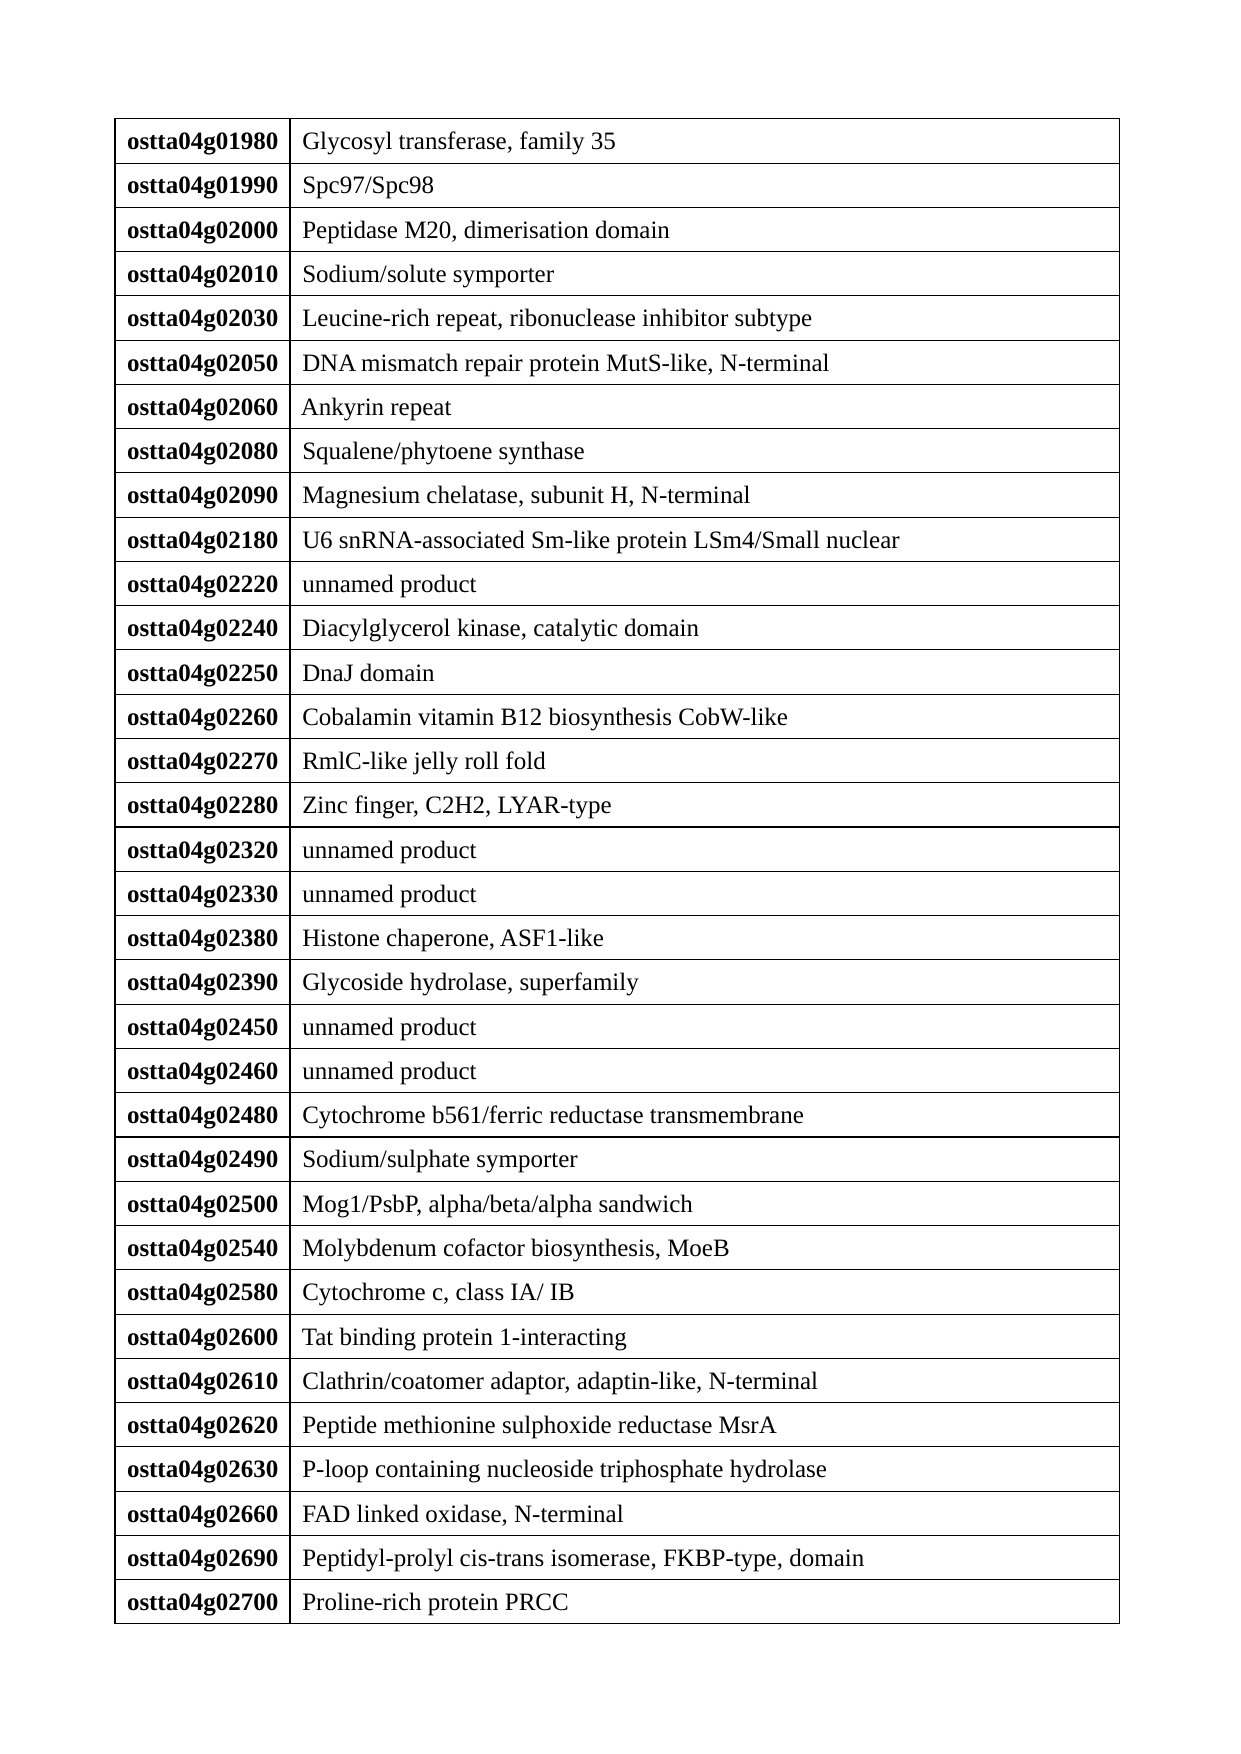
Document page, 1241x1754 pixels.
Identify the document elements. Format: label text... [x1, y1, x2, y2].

table_cell ostta04g02700 [116, 1580, 289, 1623]
table_cell FAD linked oxidase, N-terminal [291, 1492, 1119, 1535]
table_cell Tat binding protein 1-interacting [291, 1315, 1119, 1358]
table_cell ostta04g02030 [116, 296, 289, 339]
table_cell Peptidase M20, dimerisation domain [291, 208, 1119, 251]
table_cell ostta04g02330 [116, 872, 289, 915]
table_cell ostta04g02220 [116, 562, 289, 605]
table_cell ostta04g02320 [116, 828, 289, 871]
table_cell ostta04g02600 [116, 1315, 289, 1358]
table_cell ostta04g02180 [116, 518, 289, 561]
table_cell ostta04g02450 [116, 1005, 289, 1048]
table_cell ostta04g02620 [116, 1403, 289, 1446]
table_cell Squalene/phytoene synthase [291, 429, 1119, 472]
table_cell ostta04g02460 [116, 1049, 289, 1092]
table_cell ostta04g02050 [116, 341, 289, 384]
table_cell Cytochrome c, class IA/ IB [291, 1270, 1119, 1313]
table_cell ostta04g02010 [116, 252, 289, 295]
table_cell DnaJ domain [291, 650, 1119, 694]
table_cell unnamed product [291, 1005, 1119, 1048]
table_cell ostta04g02500 [116, 1182, 289, 1225]
table_cell ostta04g02240 [116, 606, 289, 649]
table_cell Clathrin/coatomer adaptor, adaptin-like, N-terminal [291, 1359, 1119, 1402]
table_cell Leucine-rich repeat, ribonuclease inhibitor subtype [291, 296, 1119, 339]
table_cell ostta04g02280 [116, 783, 289, 826]
table_cell ostta04g02250 [116, 650, 289, 694]
table_cell Mog1/PsbP, alpha/beta/alpha sandwich [291, 1182, 1119, 1225]
table_cell ostta04g02380 [116, 916, 289, 959]
table_cell Glycoside hydrolase, superfamily [291, 960, 1119, 1003]
table_cell DNA mismatch repair protein MutS-like, N-terminal [291, 341, 1119, 384]
table_cell unnamed product [291, 872, 1119, 915]
table_cell ostta04g02540 [116, 1226, 289, 1269]
table_cell ostta04g02090 [116, 473, 289, 517]
table_cell ostta04g02060 [116, 385, 289, 428]
table_cell ostta04g02580 [116, 1270, 289, 1313]
table_cell ostta04g02630 [116, 1447, 289, 1491]
table_cell P-loop containing nucleoside triphosphate hydrolase [291, 1447, 1119, 1491]
table_cell Cytochrome b561/ferric reductase transmembrane [291, 1093, 1119, 1136]
table_cell RmlC-like jelly roll fold [291, 739, 1119, 782]
table_cell unnamed product [291, 828, 1119, 871]
table_cell ostta04g02270 [116, 739, 289, 782]
table_cell ostta04g02260 [116, 695, 289, 738]
table_cell Zinc finger, C2H2, LYAR-type [291, 783, 1119, 826]
table_cell Spc97/Spc98 [291, 164, 1119, 207]
table_cell ostta04g01980 [116, 119, 289, 162]
table_cell Glycosyl transferase, family 35 [291, 119, 1119, 162]
table_cell ostta04g01990 [116, 164, 289, 207]
table_cell ostta04g02490 [116, 1138, 289, 1181]
table_cell ostta04g02480 [116, 1093, 289, 1136]
table_cell ostta04g02690 [116, 1536, 289, 1579]
table_cell Peptide methionine sulphoxide reductase MsrA [291, 1403, 1119, 1446]
table_cell U6 snRNA-associated Sm-like protein LSm4/Small nuclear [291, 518, 1119, 561]
table_cell Sodium/solute symporter [291, 252, 1119, 295]
table_cell Molybdenum cofactor biosynthesis, MoeB [291, 1226, 1119, 1269]
table_cell Ankyrin repeat [291, 385, 1119, 428]
table_cell Cobalamin vitamin B12 biosynthesis CobW-like [291, 695, 1119, 738]
table_cell Proline-rich protein PRCC [291, 1580, 1119, 1623]
table_cell Sodium/sulphate symporter [291, 1138, 1119, 1181]
table_cell ostta04g02390 [116, 960, 289, 1003]
table_cell ostta04g02660 [116, 1492, 289, 1535]
table_cell unnamed product [291, 1049, 1119, 1092]
table_cell unnamed product [291, 562, 1119, 605]
table_cell Magnesium chelatase, subunit H, N-terminal [291, 473, 1119, 517]
table_cell ostta04g02080 [116, 429, 289, 472]
table_cell Peptidyl-prolyl cis-trans isomerase, FKBP-type, domain [291, 1536, 1119, 1579]
table_cell ostta04g02610 [116, 1359, 289, 1402]
table_cell Histone chaperone, ASF1-like [291, 916, 1119, 959]
table_cell Diacylglycerol kinase, catalytic domain [291, 606, 1119, 649]
table_cell ostta04g02000 [116, 208, 289, 251]
